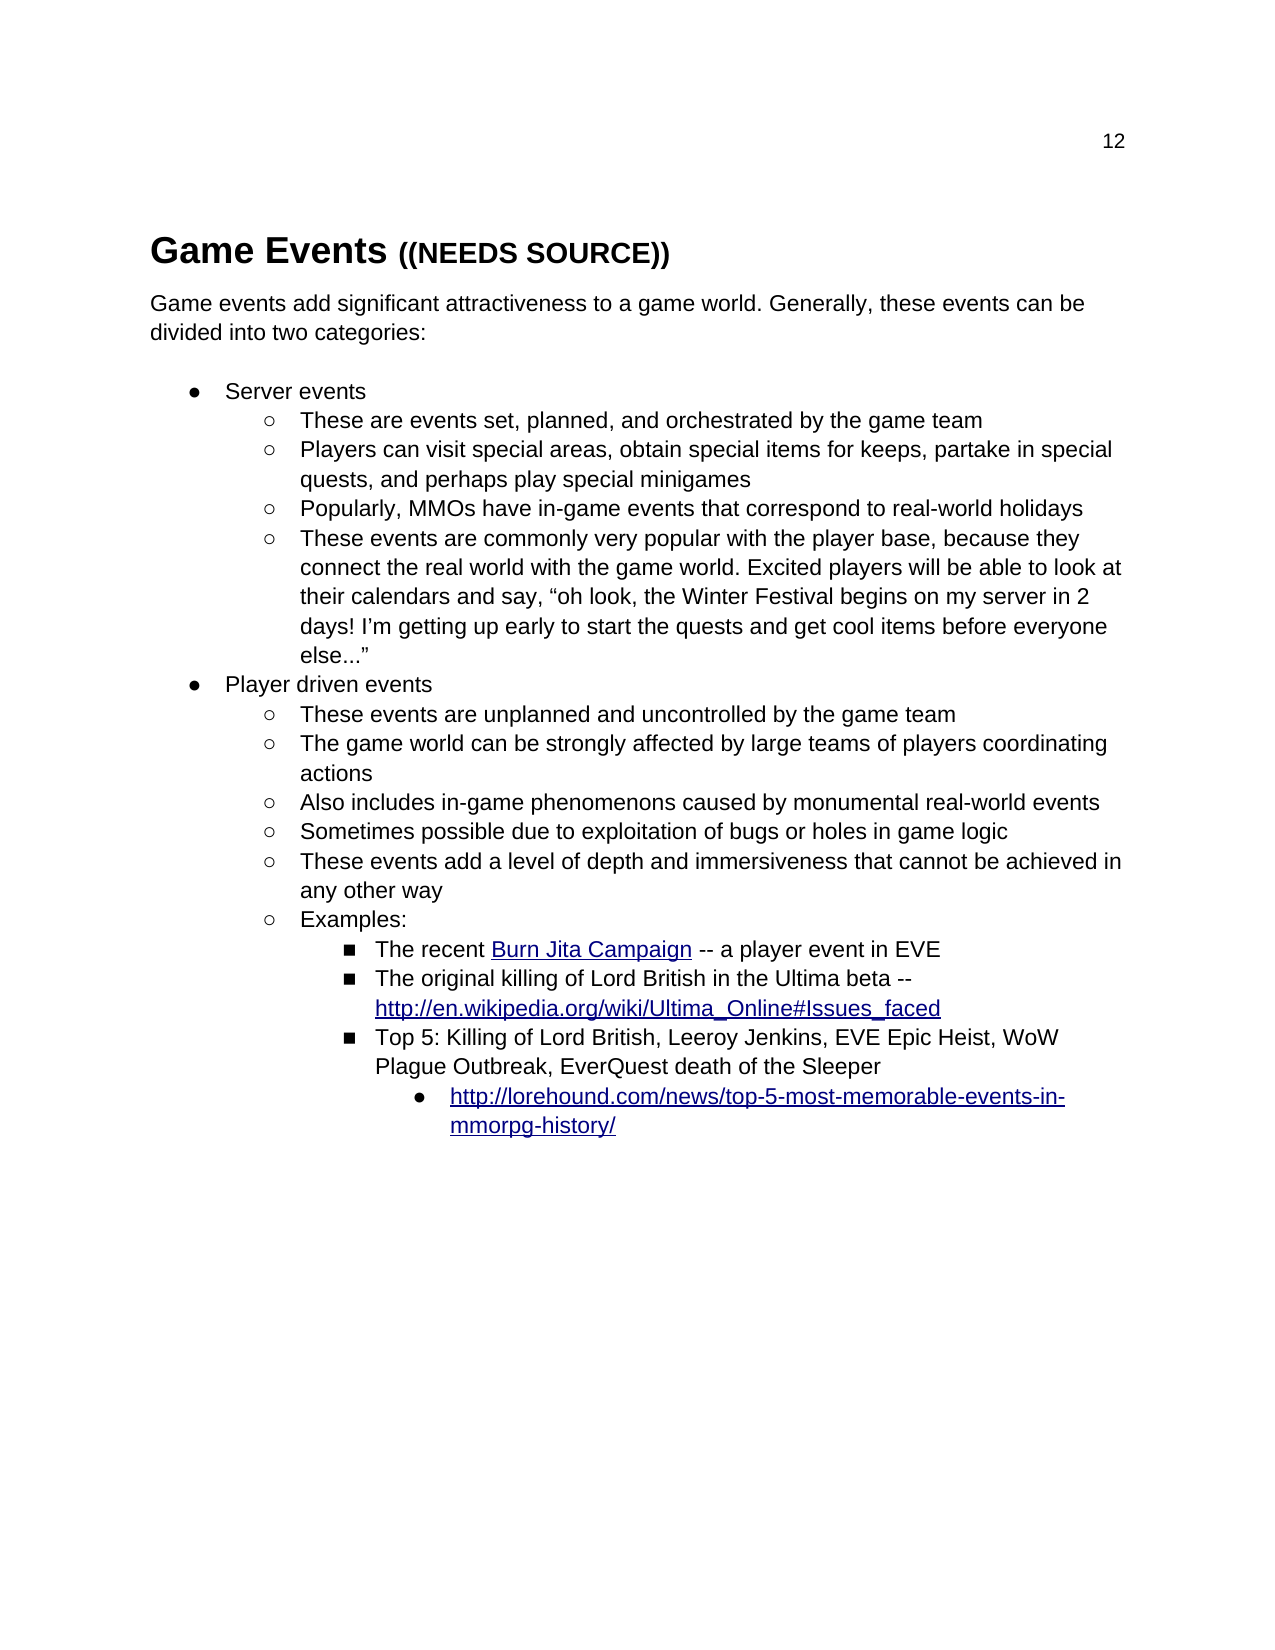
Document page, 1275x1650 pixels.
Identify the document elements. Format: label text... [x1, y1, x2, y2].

subtitle Game Events ((NEEDS SOURCE)) [150, 230, 1125, 272]
list These are events set, planned, and orchestrated by the game team [262, 408, 1125, 433]
list The original killing of Lord British in the Ultima beta -- http://en.wikipedia.org/wiki/Ultima_Online#Issues_faced [150, 966, 1125, 1021]
list These events are unplanned and uncontrolled by the game team [262, 702, 1125, 727]
text Game events add significant attractiveness to a game world. Generally, these events can be divided into two categories: [150, 290, 1125, 345]
list These events are commonly very popular with the player base, because they connect the real world with the game world. Excited players will be able to look at their calendars and say, “oh look, the Winter Festival begins on my server in 2 days! I’m getting up early to start the quests and get cool items before everyone else...” [262, 525, 1125, 668]
list Players can visit special areas, obtain special items for keeps, partake in special quests, and perhaps play special minigames [262, 437, 1125, 492]
list The game world can be strongly affected by large teams of players coordinating actions [262, 731, 1125, 786]
list Sometimes possible due to exploitation of bugs or holes in game logic [262, 819, 1125, 845]
list Top 5: Killing of Lord British, Leeroy Jenkins, EVE Epic Heist, WoW Plague Outbreak, EverQuest death of the Sleeper [150, 1025, 1125, 1080]
list Player driven events [187, 672, 1125, 698]
list http://lorehound.com/news/top-5-most-memorable-events-in-mmorpg-history/ [412, 1083, 1125, 1138]
list The recent Burn Jita Campaign -- a player event in EVE [150, 937, 1125, 962]
list Popularly, MMOs have in-game events that correspond to real-world holidays [262, 496, 1125, 522]
list Server events [187, 378, 1125, 404]
list Examples: [262, 907, 1125, 933]
list Also includes in-game phenomenons caused by monumental real-world events [262, 790, 1125, 815]
list These events add a level of depth and immersiveness that cannot be achieved in any other way [262, 848, 1125, 903]
